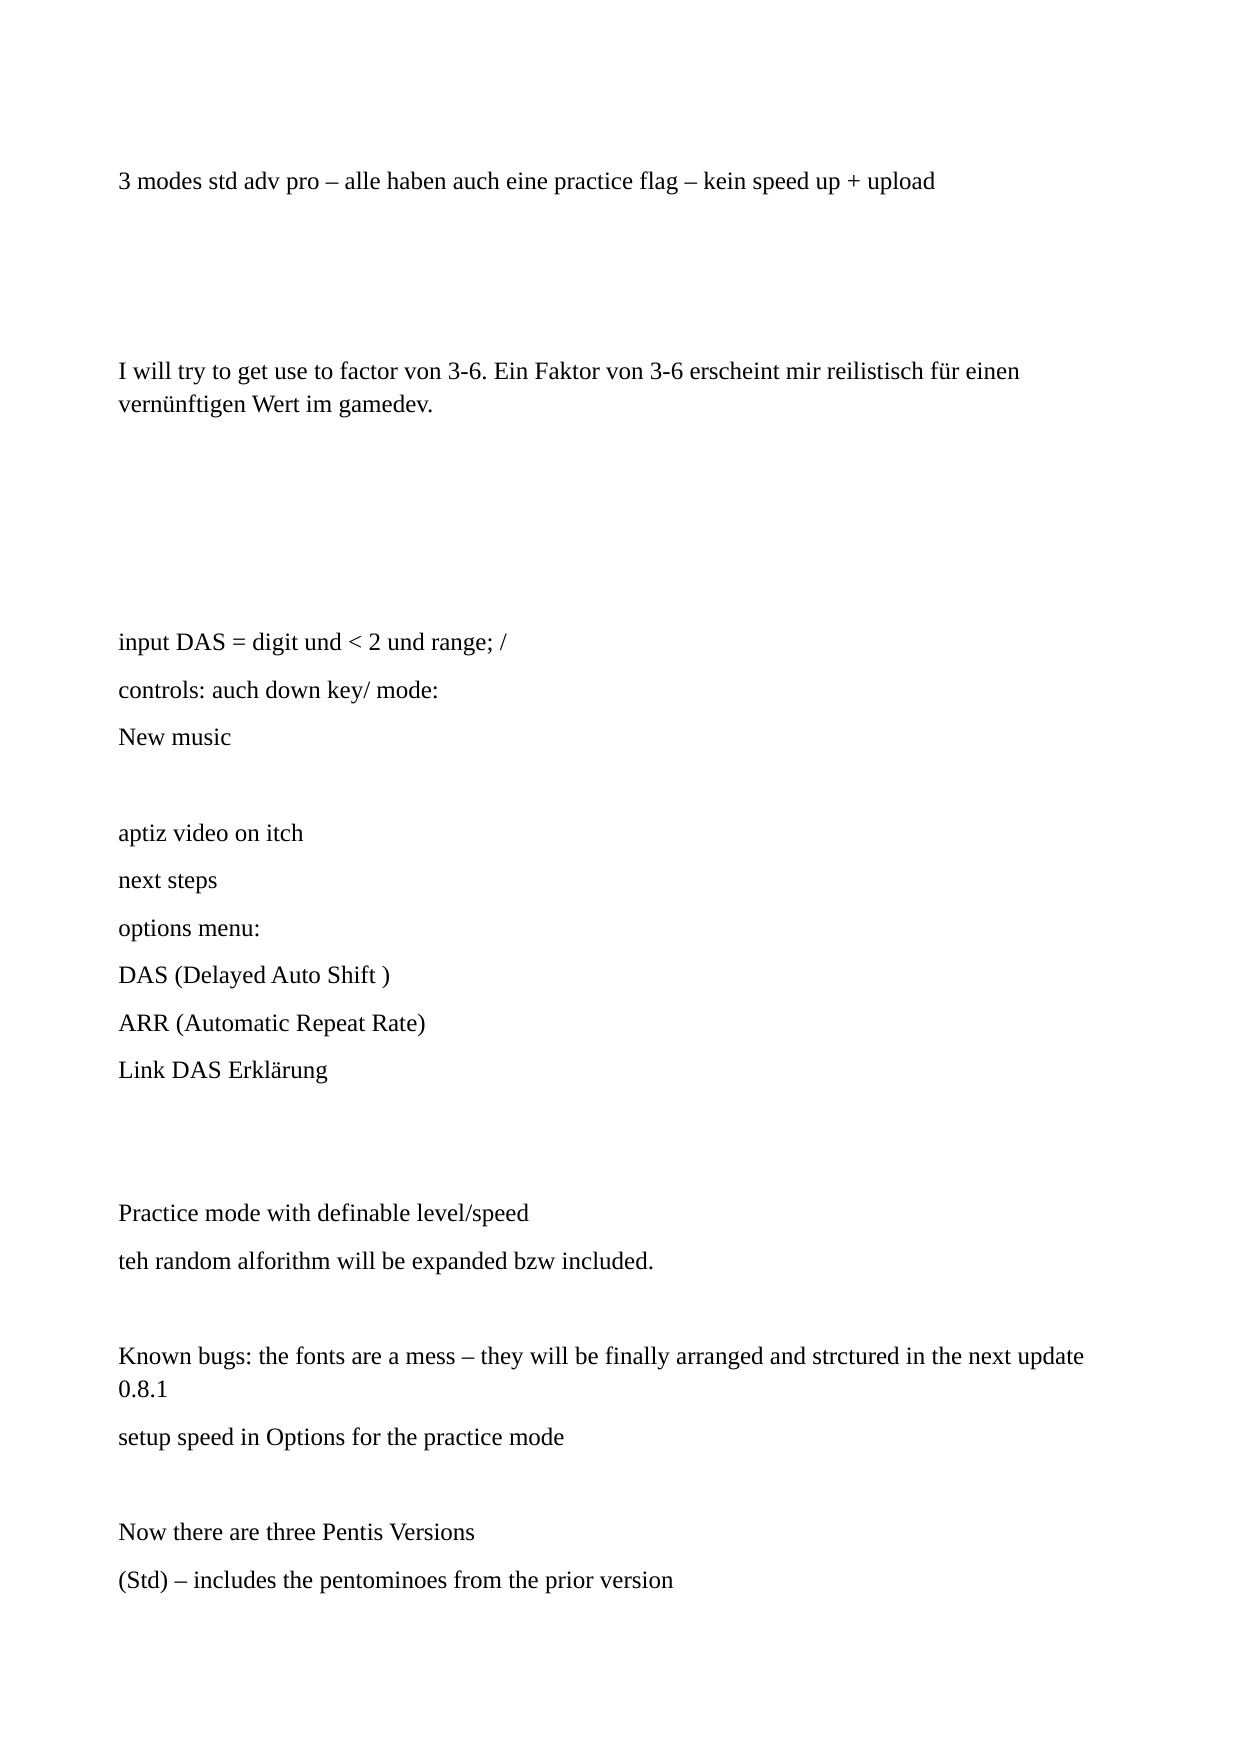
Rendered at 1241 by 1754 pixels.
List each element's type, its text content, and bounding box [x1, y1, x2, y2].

text Known bugs: the fonts are a mess – they will be finally arranged and strctured in the next update 0.8.1 [118, 1341, 1122, 1403]
text Now there are three Pentis Versions [118, 1517, 1122, 1546]
text input DAS = digit und < 2 und range; / [118, 627, 1122, 656]
text ARR (Automatic Repeat Rate) [118, 1008, 1122, 1037]
text options menu: [118, 913, 1122, 942]
text DAS (Delayed Auto Shift ) [118, 960, 1122, 989]
text 3 modes std adv pro – alle haben auch eine practice flag – kein speed up + upload [118, 166, 1122, 194]
text controls: auch down key/ mode: [118, 675, 1122, 703]
text New music [118, 722, 1122, 751]
text Link DAS Erklärung [118, 1056, 1122, 1084]
text I will try to get use to factor von 3-6. Ein Faktor von 3-6 erscheint mir reilistisch für einen vernünftigen Wert im gamedev. [118, 356, 1122, 418]
text (Std) – includes the pentominoes from the prior version [118, 1565, 1122, 1593]
text aptiz video on itch [118, 818, 1122, 846]
text teh random alforithm will be expanded bzw included. [118, 1246, 1122, 1275]
text Practice mode with definable level/speed [118, 1198, 1122, 1227]
text next steps [118, 865, 1122, 894]
text setup speed in Options for the practice mode [118, 1422, 1122, 1451]
